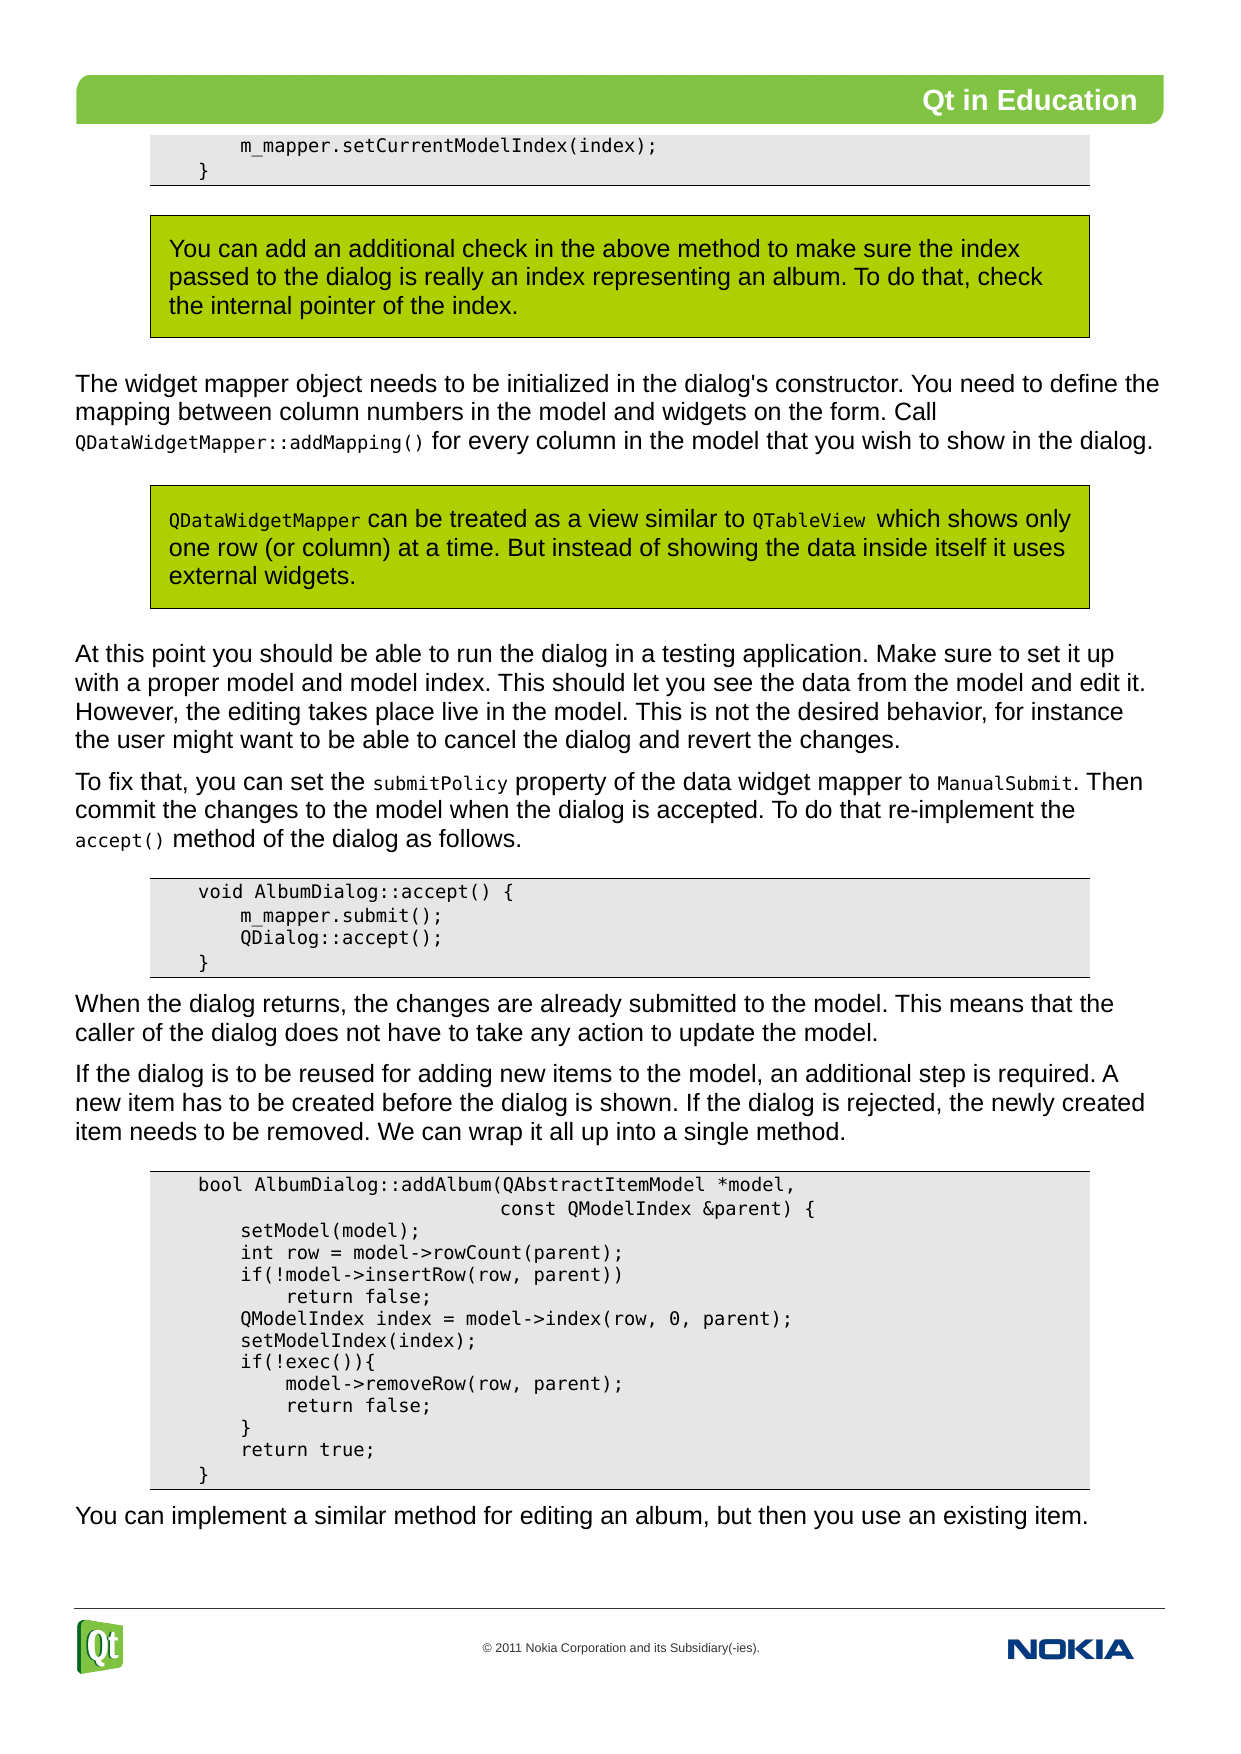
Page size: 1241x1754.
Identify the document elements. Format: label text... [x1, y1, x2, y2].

text setModel(model); [150, 1220, 1090, 1242]
text QDataWidgetMapper can be treated as a view similar to QTableView which shows only one row (or column) at a time. But instead of showing the data inside itself it uses external widgets. [151, 486, 1089, 608]
text int row = model->rowCount(parent); [150, 1242, 1090, 1264]
text At this point you should be able to run the dialog in a testing application. Make sure to set it up with a proper model and model index. This should let you see the data from the model and edit it. However, the editing takes place live in the model. This is not the desired behavior, for instance the user might want to be able to cancel the dialog and revert the changes. [75, 639, 1165, 754]
text If the dialog is to be reused for adding new items to the model, an additional step is required. A new item has to be created before the dialog is shown. If the dialog is rejected, the newly created item needs to be removed. We can wrap it all up into a single method. [75, 1059, 1165, 1146]
picture [73, 1615, 127, 1679]
text To fix that, you can set the submitPolicy property of the data widget mapper to ManualSubmit. Then commit the changes to the model when the dialog is accepted. To do that re-implement the accept() method of the dialog as follows. [75, 766, 1165, 853]
picture [76, 75, 1164, 124]
text const QModelIndex &parent) { [150, 1198, 1090, 1220]
text } [150, 1417, 1090, 1439]
text QModelIndex index = model->index(row, 0, parent); [150, 1308, 1090, 1329]
text return true; [150, 1439, 1090, 1461]
text model->removeRow(row, parent); [150, 1373, 1090, 1395]
text m_mapper.submit(); [150, 905, 1090, 927]
text m_mapper.setCurrentModelIndex(index); [150, 135, 1090, 157]
text return false; [150, 1395, 1090, 1417]
text if(!model->insertRow(row, parent)) [150, 1264, 1090, 1286]
text setModelIndex(index); [150, 1329, 1090, 1351]
text The widget mapper object needs to be initialized in the dialog's constructor. You need to define the mapping between column numbers in the model and widgets on the form. Call QDataWidgetMapper::addMapping() for every column in the model that you wish to show in the dialog. [75, 369, 1165, 455]
picture [978, 1610, 1164, 1688]
text } [150, 949, 1090, 977]
text When the dialog returns, the changes are already submitted to the model. This means that the caller of the dialog does not have to take any action to update the model. [75, 989, 1165, 1047]
text You can implement a similar method for editing an album, but then you use an existing item. [75, 1501, 1165, 1530]
text bool AlbumDialog::addAlbum(QAbstractItemModel *model, [150, 1172, 1090, 1198]
text if(!exec()){ [150, 1351, 1090, 1373]
text } [150, 157, 1090, 185]
text QDialog::accept(); [150, 927, 1090, 949]
text } [150, 1461, 1090, 1489]
text You can add an additional check in the above method to make sure the index passed to the dialog is really an index representing an album. To do that, check the internal pointer of the index. [151, 216, 1089, 337]
text return false; [150, 1286, 1090, 1308]
text void AlbumDialog::accept() { [150, 879, 1090, 905]
